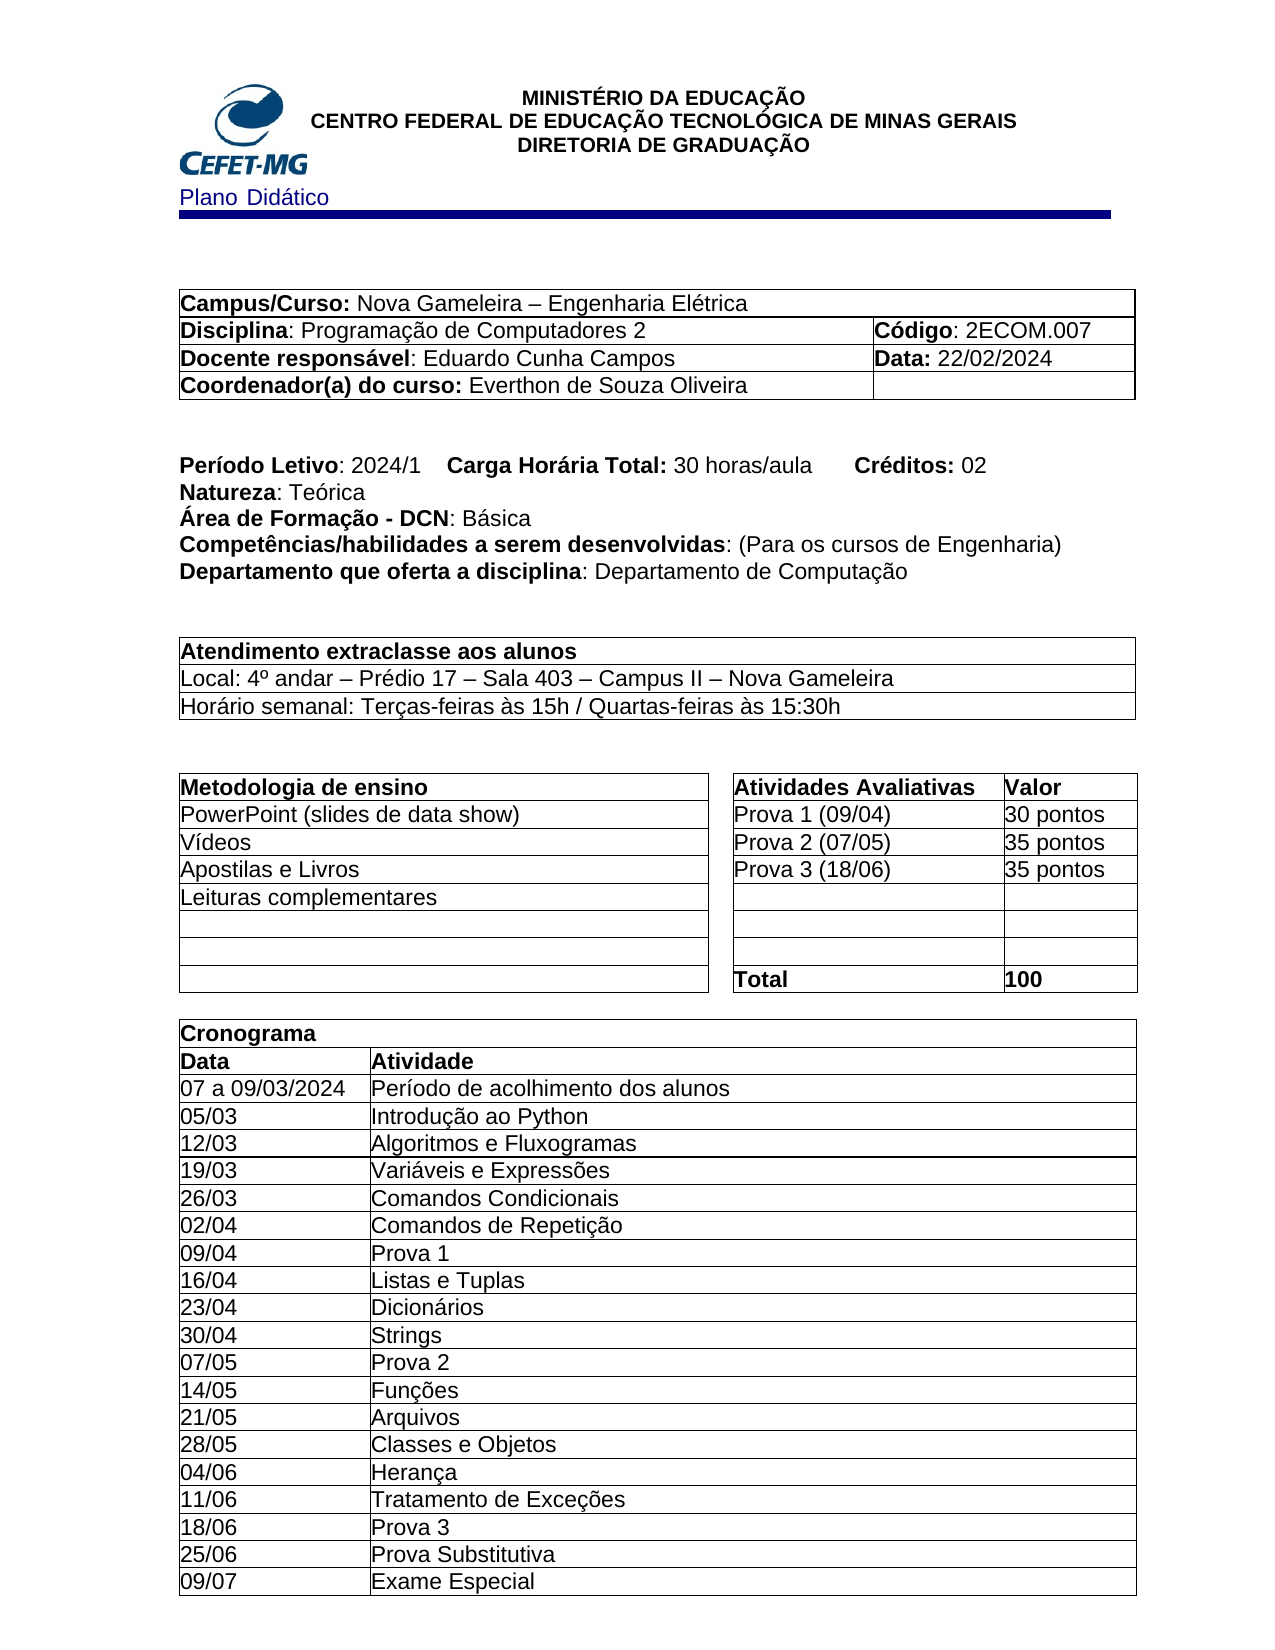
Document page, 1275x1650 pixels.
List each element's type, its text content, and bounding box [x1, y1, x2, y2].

text MINISTÉRIO DA EDUCAÇÃO [308, 85, 1148, 109]
text DIRETORIA DE GRADUAÇÃO [308, 133, 1148, 157]
table_cell Docente responsável: Eduardo Cunha Campos [180, 345, 873, 371]
text Competências/habilidades a serem desenvolvidas: (Para os cursos de Engenharia) [179, 531, 1148, 558]
table_cell [180, 966, 708, 992]
table_cell 04/06 [180, 1459, 370, 1485]
table_cell Horário semanal: Terças-feiras às 15h / Quartas-feiras às 15:30h [180, 693, 1135, 719]
table_cell 02/04 [180, 1212, 370, 1238]
table_header Atividades Avaliativas [734, 774, 1004, 800]
table_cell [734, 884, 1004, 910]
table_cell Comandos Condicionais [371, 1185, 1136, 1211]
text CENTRO FEDERAL DE EDUCAÇÃO TECNOLÓGICA DE MINAS GERAIS [308, 109, 1148, 133]
table_cell Funções [371, 1377, 1136, 1403]
table_cell 11/06 [180, 1486, 370, 1512]
table_header [709, 773, 733, 992]
table_header Cronograma [180, 1020, 1136, 1047]
table_cell 19/03 [180, 1158, 370, 1184]
table_cell Data: 22/02/2024 [874, 345, 1134, 371]
table_cell [874, 372, 1134, 399]
table_cell 25/06 [180, 1541, 370, 1567]
table_cell Prova 3 (18/06) [734, 856, 1004, 882]
table_cell 35 pontos [1005, 829, 1137, 855]
text Departamento que oferta a disciplina: Departamento de Computação [179, 558, 1148, 584]
table_cell Coordenador(a) do curso: Everthon de Souza Oliveira [180, 372, 873, 399]
text Natureza: Teórica [179, 479, 1148, 505]
table_cell Strings [371, 1322, 1136, 1348]
table_cell Atividade [371, 1048, 1136, 1074]
text Área de Formação - DCN: Básica [179, 505, 1148, 531]
table_cell Prova 2 [371, 1349, 1136, 1376]
table_cell [734, 911, 1004, 937]
table_cell Data [180, 1048, 370, 1074]
table_cell 28/05 [180, 1431, 370, 1458]
table_cell 07 a 09/03/2024 [180, 1075, 370, 1102]
table_cell Introdução ao Python [371, 1103, 1136, 1129]
table_cell 35 pontos [1005, 856, 1137, 882]
table_cell Total [734, 966, 1004, 992]
table_cell Listas e Tuplas [371, 1267, 1136, 1293]
table_cell 14/05 [180, 1377, 370, 1403]
table_cell PowerPoint (slides de data show) [180, 801, 708, 828]
table_cell Prova 2 (07/05) [734, 829, 1004, 855]
table_cell 21/05 [180, 1404, 370, 1430]
table_cell Período de acolhimento dos alunos [371, 1075, 1136, 1102]
table_cell 07/05 [180, 1349, 370, 1376]
table_cell Apostilas e Livros [180, 856, 708, 882]
table_cell 05/03 [180, 1103, 370, 1129]
table_cell Prova Substitutiva [371, 1541, 1136, 1567]
table_cell Tratamento de Exceções [371, 1486, 1136, 1512]
table_cell Prova 1 (09/04) [734, 801, 1004, 828]
table_cell 23/04 [180, 1294, 370, 1321]
table_cell 30 pontos [1005, 801, 1137, 828]
table_cell Prova 3 [371, 1514, 1136, 1540]
table_cell [180, 938, 708, 964]
table_cell 12/03 [180, 1130, 370, 1156]
table_header Metodologia de ensino [180, 774, 708, 800]
table_cell Herança [371, 1459, 1136, 1485]
table_cell [180, 911, 708, 937]
table_header Atendimento extraclasse aos alunos [180, 638, 1135, 664]
table_cell Classes e Objetos [371, 1431, 1136, 1458]
table_cell 09/04 [180, 1240, 370, 1266]
table_header Valor [1005, 774, 1137, 800]
table_cell 16/04 [180, 1267, 370, 1293]
text Período Letivo: 2024/1 Carga Horária Total: 30 horas/aula Créditos: 02 [179, 452, 1148, 479]
table_cell Arquivos [371, 1404, 1136, 1430]
table_cell [1005, 911, 1137, 937]
table_cell 30/04 [180, 1322, 370, 1348]
table_cell Dicionários [371, 1294, 1136, 1321]
table_header Campus/Curso: Nova Gameleira – Engenharia Elétrica [180, 290, 1134, 316]
table_cell Comandos de Repetição [371, 1212, 1136, 1238]
text Plano Didático [179, 184, 1148, 210]
table_cell [1005, 884, 1137, 910]
table_cell Disciplina: Programação de Computadores 2 [180, 318, 873, 344]
table_cell 18/06 [180, 1514, 370, 1540]
table_cell [1005, 938, 1137, 964]
table_cell Prova 1 [371, 1240, 1136, 1266]
table_cell Exame Especial [371, 1568, 1136, 1595]
table_cell Local: 4º andar – Prédio 17 – Sala 403 – Campus II – Nova Gameleira [180, 665, 1135, 692]
table_cell 26/03 [180, 1185, 370, 1211]
table_cell Vídeos [180, 829, 708, 855]
table_cell Leituras complementares [180, 884, 708, 910]
table_cell 09/07 [180, 1568, 370, 1595]
table_cell [734, 938, 1004, 964]
table_cell Código: 2ECOM.007 [874, 318, 1134, 344]
table_cell Algoritmos e Fluxogramas [371, 1130, 1136, 1156]
table_cell 100 [1005, 966, 1137, 992]
table_cell Variáveis e Expressões [371, 1158, 1136, 1184]
